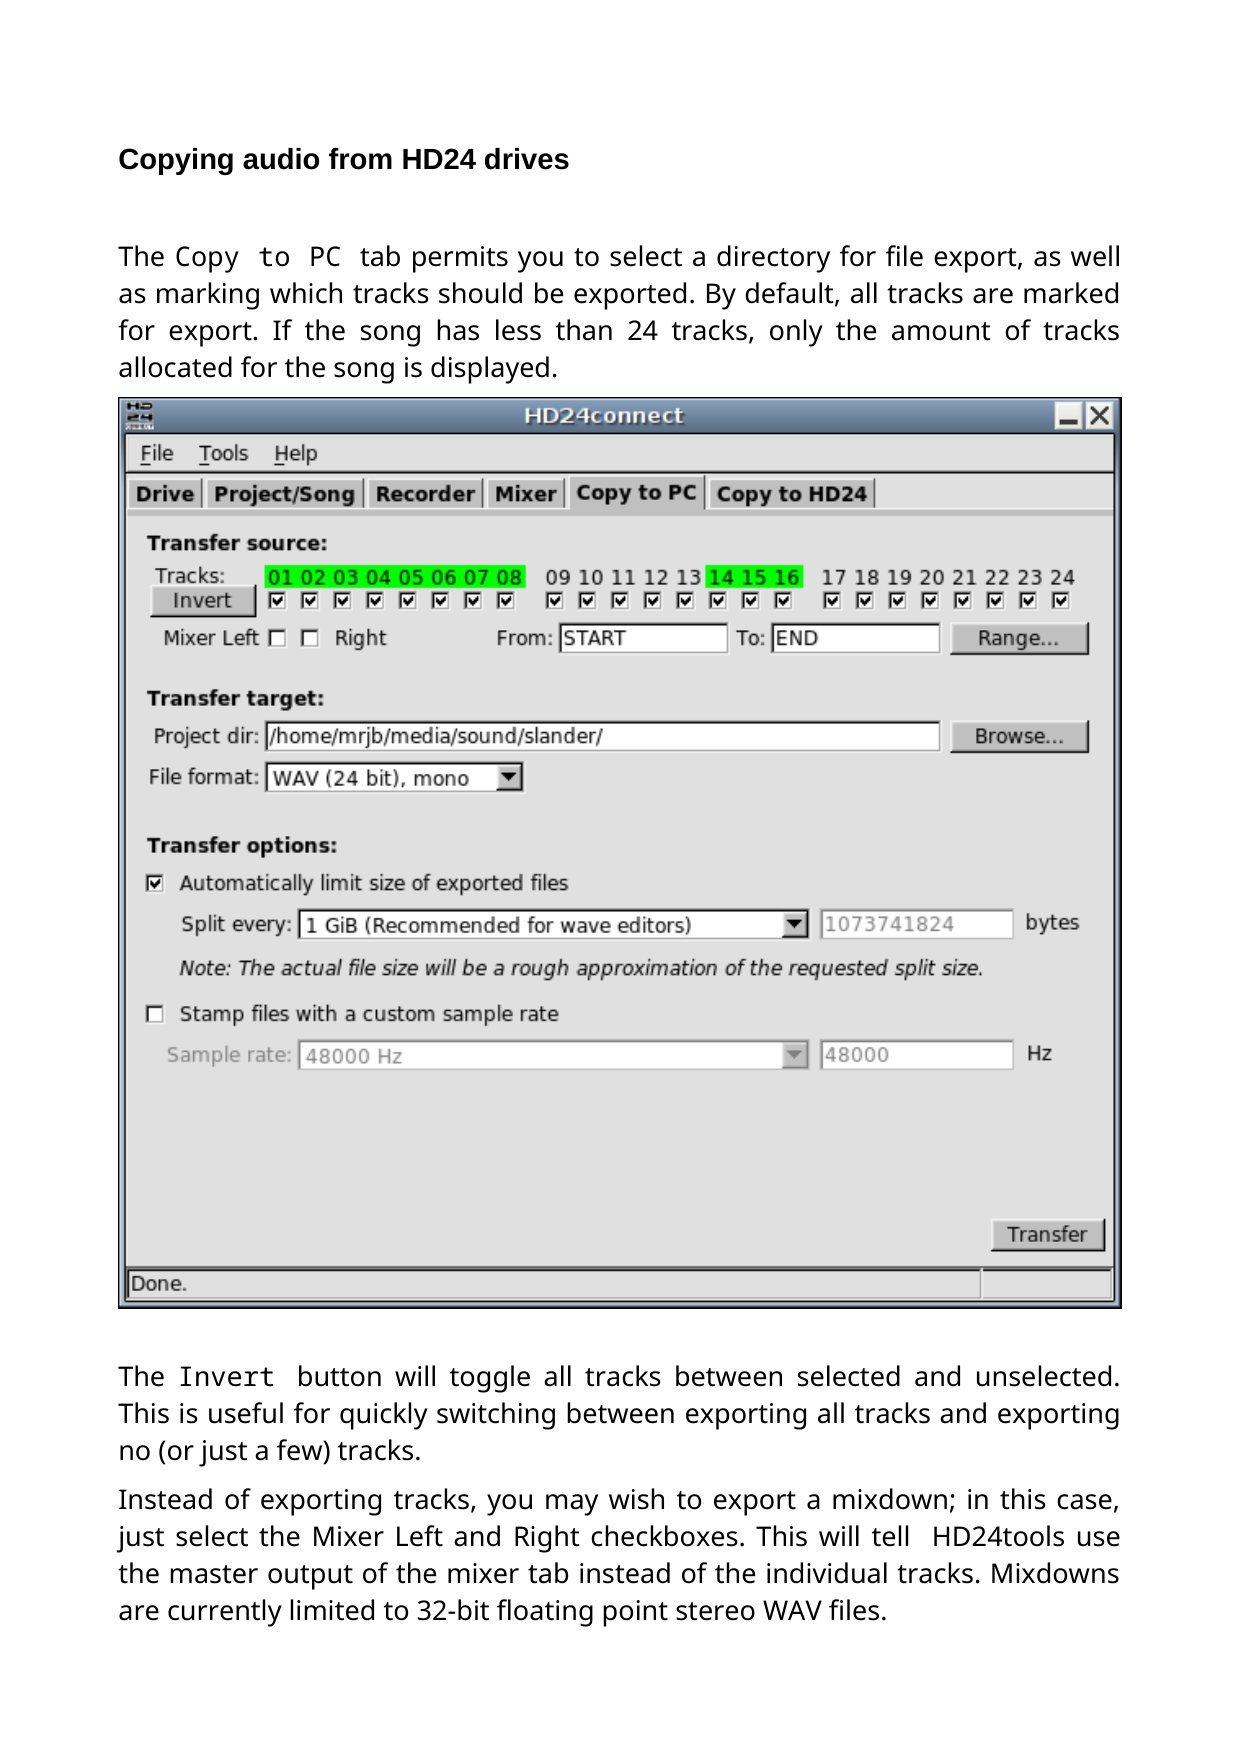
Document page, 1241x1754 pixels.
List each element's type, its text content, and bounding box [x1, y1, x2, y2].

picture [118, 397, 1122, 1309]
text Instead of exporting tracks, you may wish to export a mixdown; in this case, just select the Mixer Left and Right checkboxes. This will tell HD24tools use the master output of the mixer tab instead of the individual tracks. Mixdowns are currently limited to 32-bit floating point stereo WAV files. [118, 1481, 1122, 1628]
subtitle Copying audio from HD24 drives [118, 143, 1122, 176]
text The Copy to PC tab permits you to select a directory for file export, as well as marking which tracks should be exported. By default, all tracks are marked for export. If the song has less than 24 tracks, only the amount of tracks allocated for the song is displayed. [118, 238, 1122, 385]
text The Invert button will toggle all tracks between selected and unselected. This is useful for quickly switching between exporting all tracks and exporting no (or just a few) tracks. [118, 1358, 1122, 1468]
